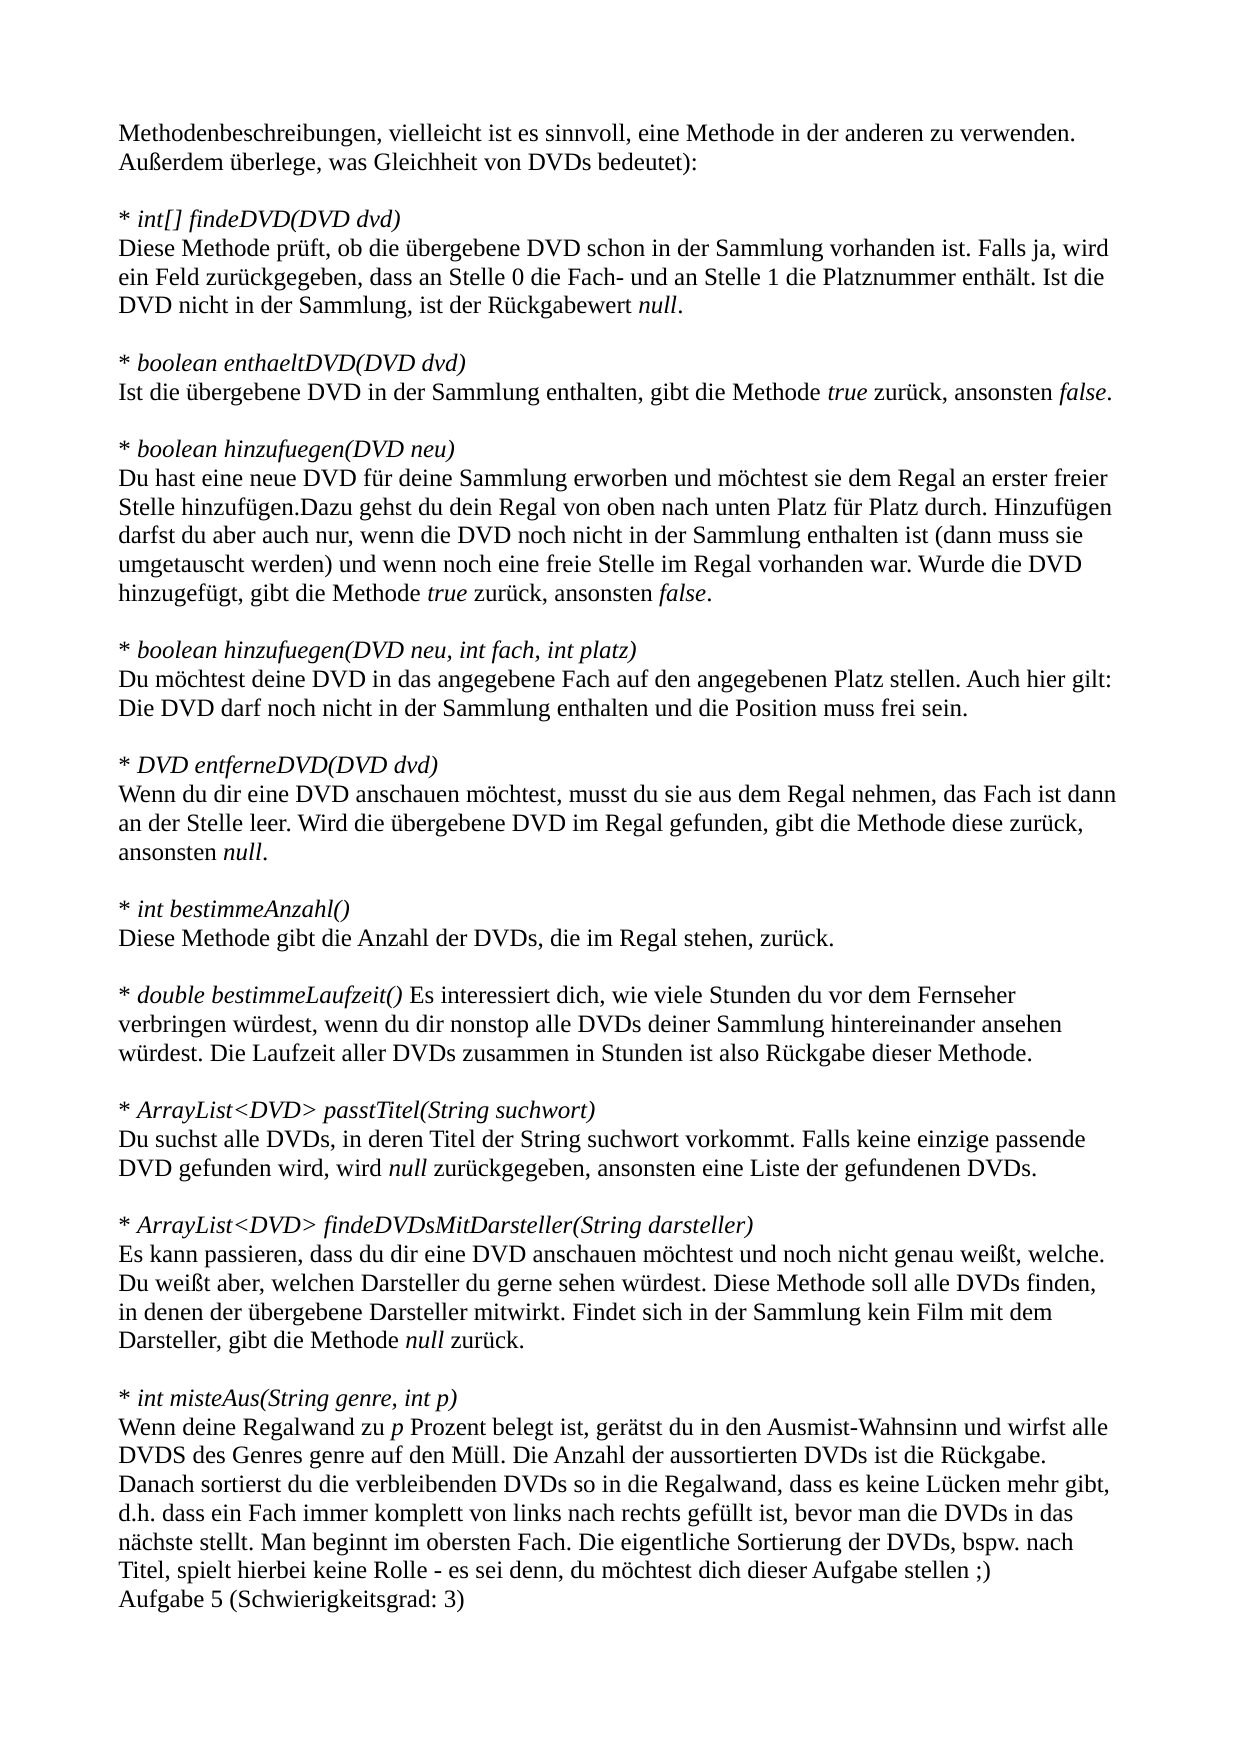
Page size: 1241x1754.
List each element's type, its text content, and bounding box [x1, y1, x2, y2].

text Methodenbeschreibungen, vielleicht ist es sinnvoll, eine Methode in der anderen zu verwenden. Außerdem überlege, was Gleichheit von DVDs bedeutet): * int[] findeDVD(DVD dvd) Diese Methode prüft, ob die übergebene DVD schon in der Sammlung vorhanden ist. Falls ja, wird ein Feld zurückgegeben, dass an Stelle 0 die Fach- und an Stelle 1 die Platznummer enthält. Ist die DVD nicht in der Sammlung, ist der Rückgabewert null. * boolean enthaeltDVD(DVD dvd) Ist die übergebene DVD in der Sammlung enthalten, gibt die Methode true zurück, ansonsten false. * boolean hinzufuegen(DVD neu) Du hast eine neue DVD für deine Sammlung erworben und möchtest sie dem Regal an erster freier Stelle hinzufügen.Dazu gehst du dein Regal von oben nach unten Platz für Platz durch. Hinzufügen darfst du aber auch nur, wenn die DVD noch nicht in der Sammlung enthalten ist (dann muss sie umgetauscht werden) und wenn noch eine freie Stelle im Regal vorhanden war. Wurde die DVD hinzugefügt, gibt die Methode true zurück, ansonsten false. * boolean hinzufuegen(DVD neu, int fach, int platz) Du möchtest deine DVD in das angegebene Fach auf den angegebenen Platz stellen. Auch hier gilt: Die DVD darf noch nicht in der Sammlung enthalten und die Position muss frei sein. * DVD entferneDVD(DVD dvd) Wenn du dir eine DVD anschauen möchtest, musst du sie aus dem Regal nehmen, das Fach ist dann an der Stelle leer. Wird die übergebene DVD im Regal gefunden, gibt die Methode diese zurück, ansonsten null. * int bestimmeAnzahl() Diese Methode gibt die Anzahl der DVDs, die im Regal stehen, zurück. * double bestimmeLaufzeit() Es interessiert dich, wie viele Stunden du vor dem Fernseher verbringen würdest, wenn du dir nonstop alle DVDs deiner Sammlung hintereinander ansehen würdest. Die Laufzeit aller DVDs zusammen in Stunden ist also Rückgabe dieser Methode. * ArrayList<DVD> passtTitel(String suchwort) Du suchst alle DVDs, in deren Titel der String suchwort vorkommt. Falls keine einzige passende DVD gefunden wird, wird null zurückgegeben, ansonsten eine Liste der gefundenen DVDs. * ArrayList<DVD> findeDVDsMitDarsteller(String darsteller) Es kann passieren, dass du dir eine DVD anschauen möchtest und noch nicht genau weißt, welche. Du weißt aber, welchen Darsteller du gerne sehen würdest. Diese Methode soll alle DVDs finden, in denen der übergebene Darsteller mitwirkt. Findet sich in der Sammlung kein Film mit dem Darsteller, gibt die Methode null zurück. * int misteAus(String genre, int p) Wenn deine Regalwand zu p Prozent belegt ist, gerätst du in den Ausmist-Wahnsinn und wirfst alle DVDS des Genres genre auf den Müll. Die Anzahl der aussortierten DVDs ist die Rückgabe. Danach sortierst du die verbleibenden DVDs so in die Regalwand, dass es keine Lücken mehr gibt, d.h. dass ein Fach immer komplett von links nach rechts gefüllt ist, bevor man die DVDs in das nächste stellt. Man beginnt im obersten Fach. Die eigentliche Sortierung der DVDs, bspw. nach Titel, spielt hierbei keine Rolle - es sei denn, du möchtest dich dieser Aufgabe stellen ;) [118, 118, 1122, 1584]
text Aufgabe 5 (Schwierigkeitsgrad: 3) [118, 1584, 1122, 1613]
